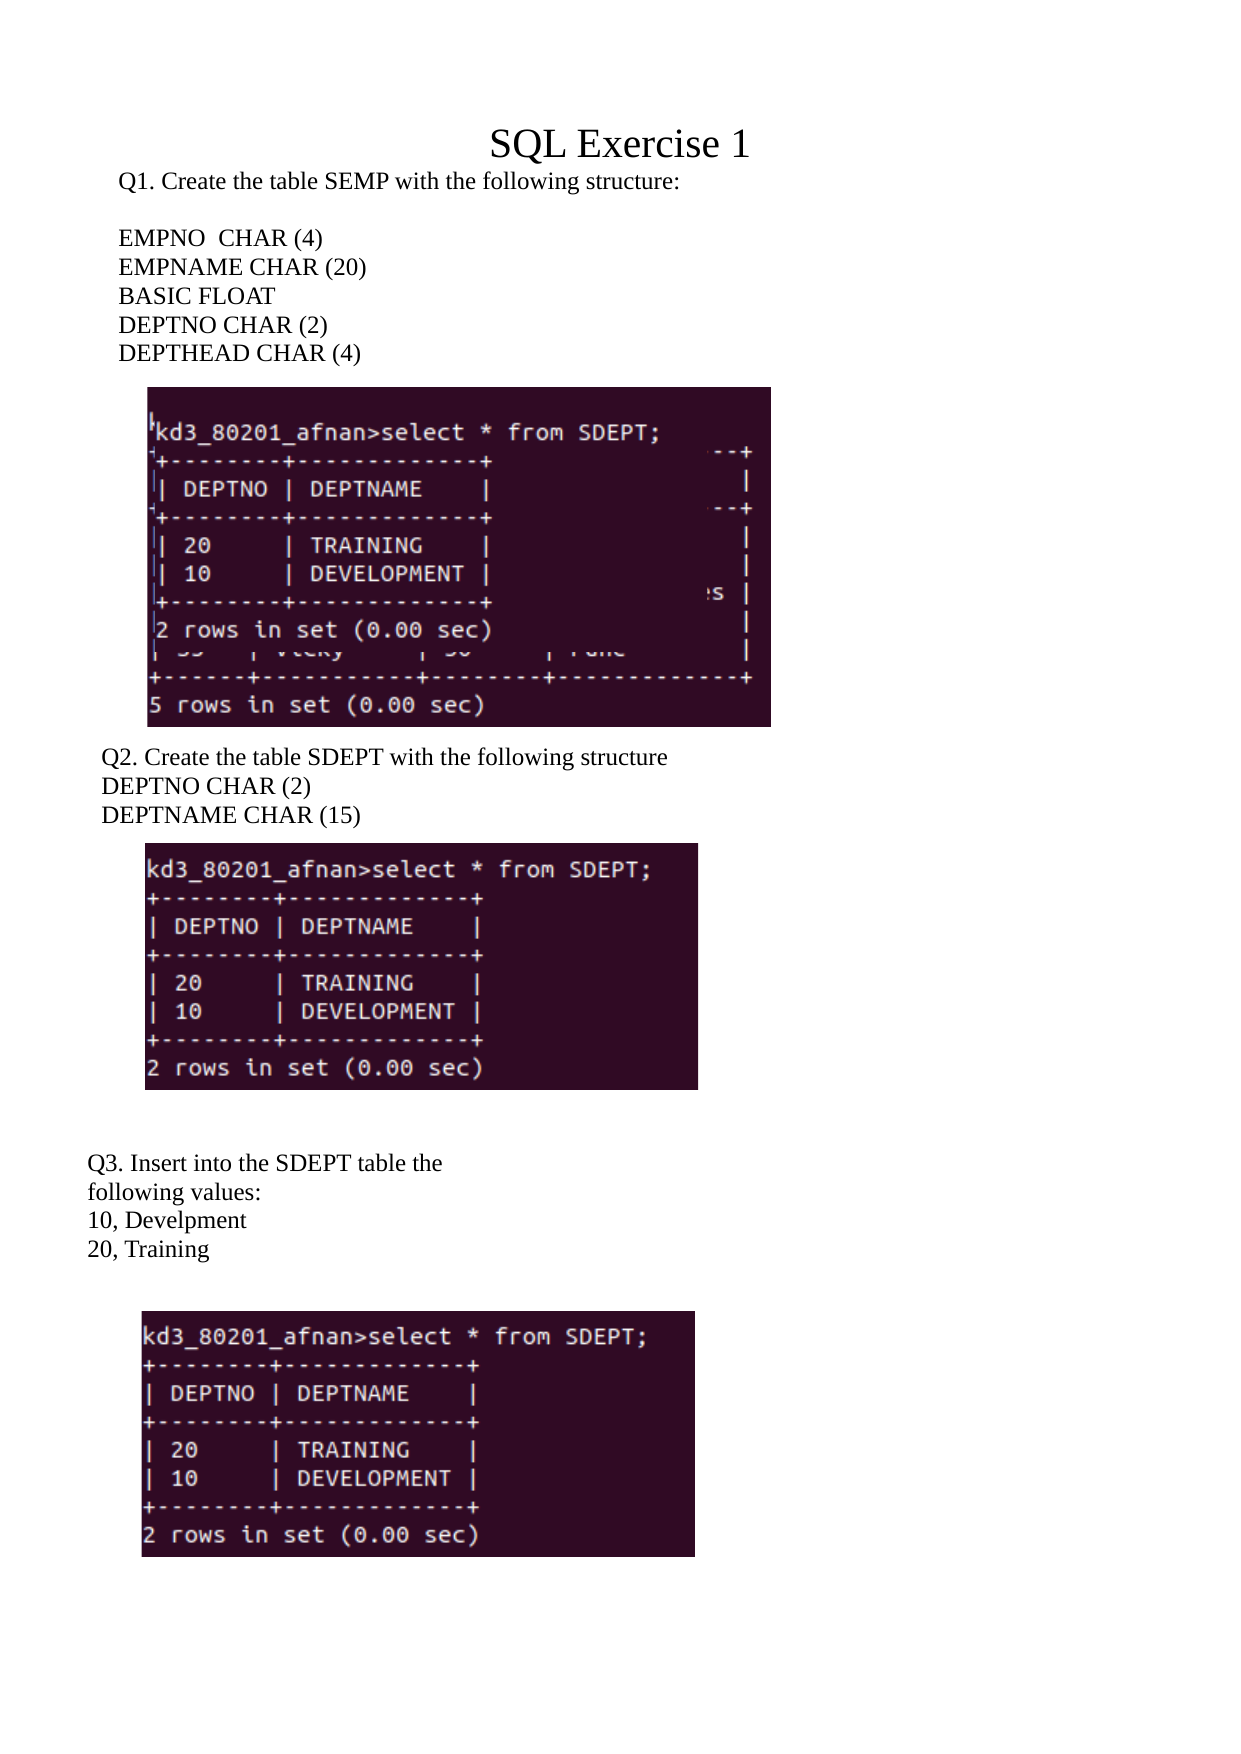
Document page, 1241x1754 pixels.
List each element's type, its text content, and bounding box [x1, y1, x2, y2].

text DEPTHEAD CHAR (4) [118, 338, 1122, 367]
text BASIC FLOAT [118, 281, 1122, 310]
text Q1. Create the table SEMP with the following structure: [118, 166, 1122, 195]
picture [147, 387, 771, 727]
picture [141, 1311, 695, 1557]
text DEPTNO CHAR (2) [118, 310, 1122, 338]
text SQL Exercise 1 [118, 118, 1122, 166]
picture [145, 843, 699, 1090]
text EMPNAME CHAR (20) [118, 252, 1122, 281]
text EMPNO CHAR (4) [118, 223, 1122, 252]
